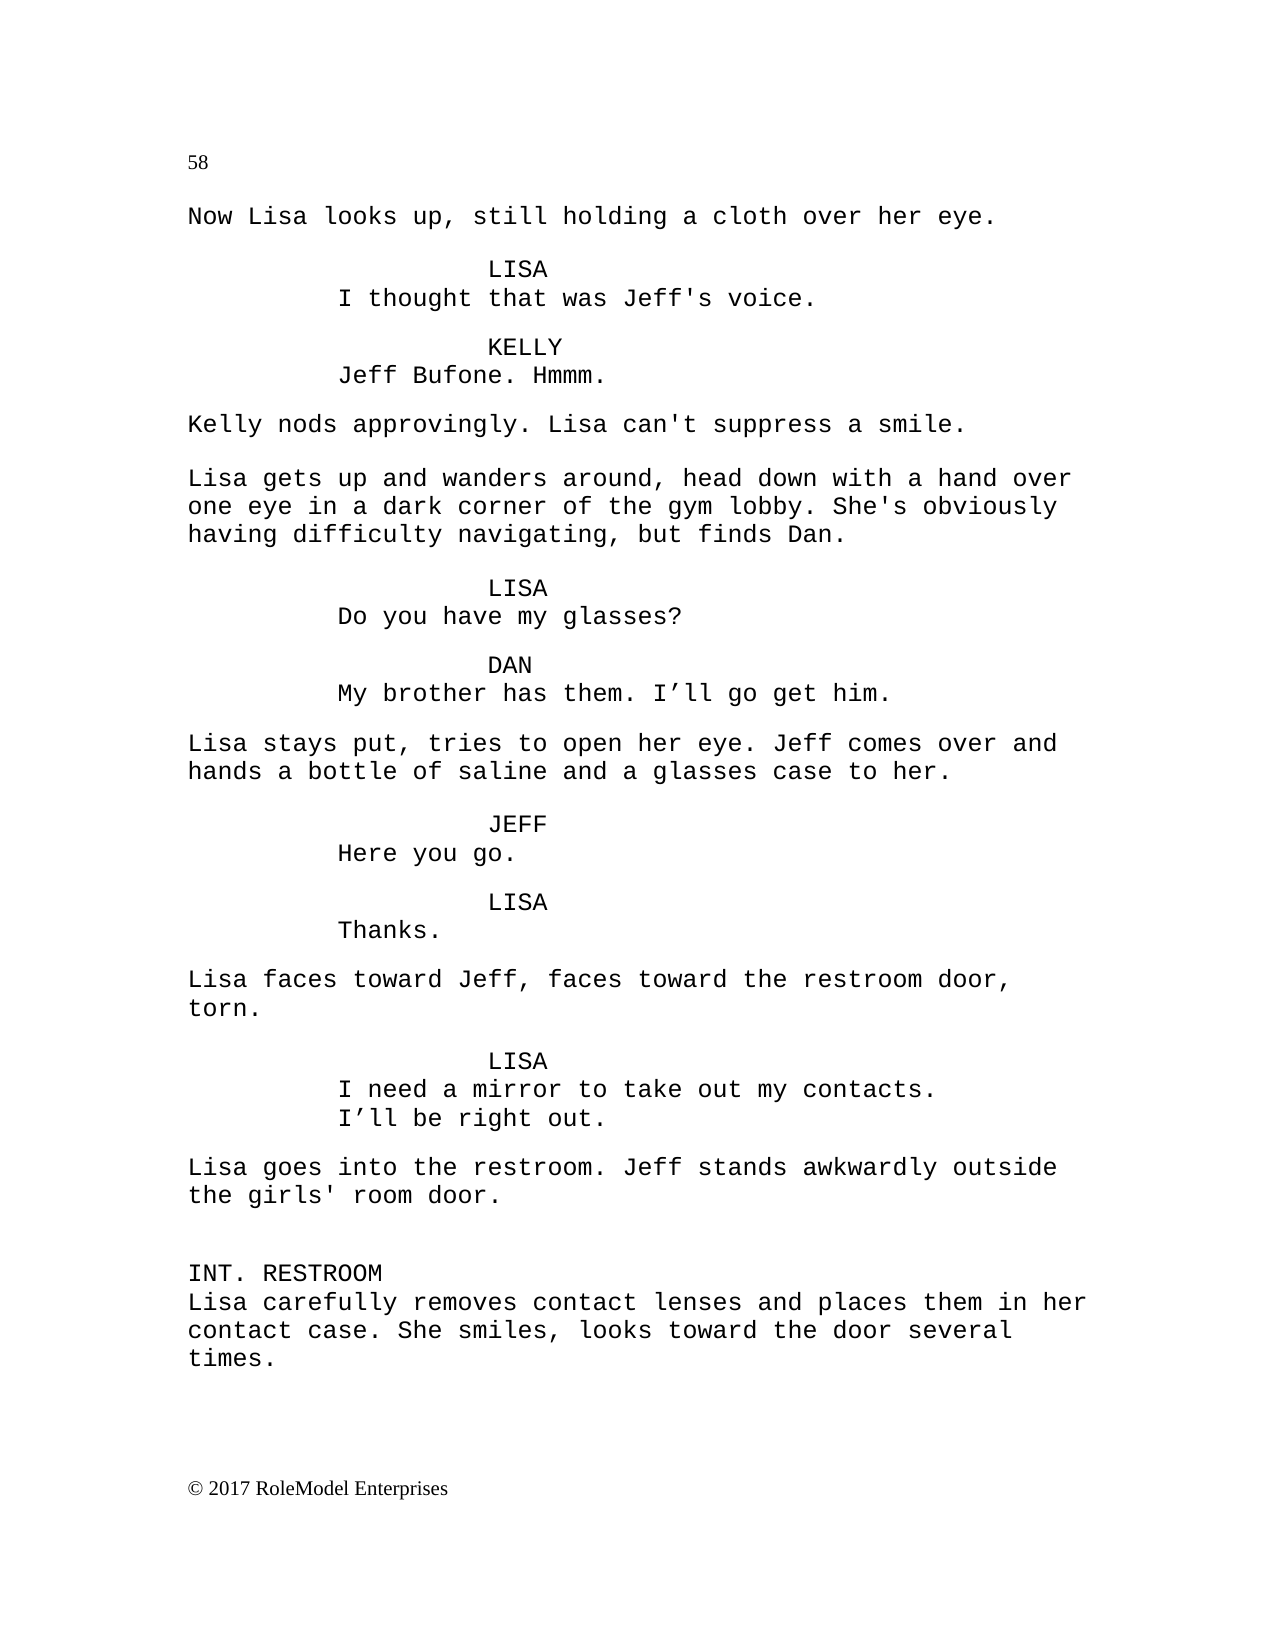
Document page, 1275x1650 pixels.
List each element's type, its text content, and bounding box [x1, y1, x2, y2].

text LISA [187, 575, 1087, 603]
text Here you go. [337, 840, 937, 868]
text Now Lisa looks up, still holding a cloth over her eye. [187, 203, 1087, 232]
text I thought that was Jeff's voice. [337, 285, 937, 313]
text Lisa gets up and wanders around, head down with a hand over one eye in a dark corner of the gym lobby. She's obviously having difficulty navigating, but finds Dan. [187, 465, 1087, 550]
text Jeff Bufone. Hmmm. [337, 363, 937, 391]
text LISA [187, 889, 1087, 918]
subtitle INT. RESTROOM [187, 1261, 1087, 1289]
text KELLY [187, 334, 1087, 363]
text DAN [187, 653, 1087, 681]
text JEFF [187, 812, 1087, 840]
text LISA [187, 1048, 1087, 1077]
text Thanks. [337, 918, 937, 946]
text Lisa goes into the restroom. Jeff stands awkwardly outside the girls' room door. [187, 1154, 1087, 1211]
text Lisa carefully removes contact lenses and places them in her contact case. She smiles, looks toward the door several times. [187, 1289, 1087, 1374]
text Lisa faces toward Jeff, faces toward the restroom door, torn. [187, 967, 1087, 1023]
text I need a mirror to take out my contacts. I’ll be right out. [337, 1077, 937, 1133]
text Do you have my glasses? [337, 603, 937, 632]
text Lisa stays put, tries to open her eye. Jeff comes over and hands a bottle of saline and a glasses case to her. [187, 730, 1087, 787]
text My brother has them. I’ll go get him. [337, 681, 937, 709]
text LISA [187, 257, 1087, 285]
text Kelly nods approvingly. Lisa can't suppress a smile. [187, 412, 1087, 440]
